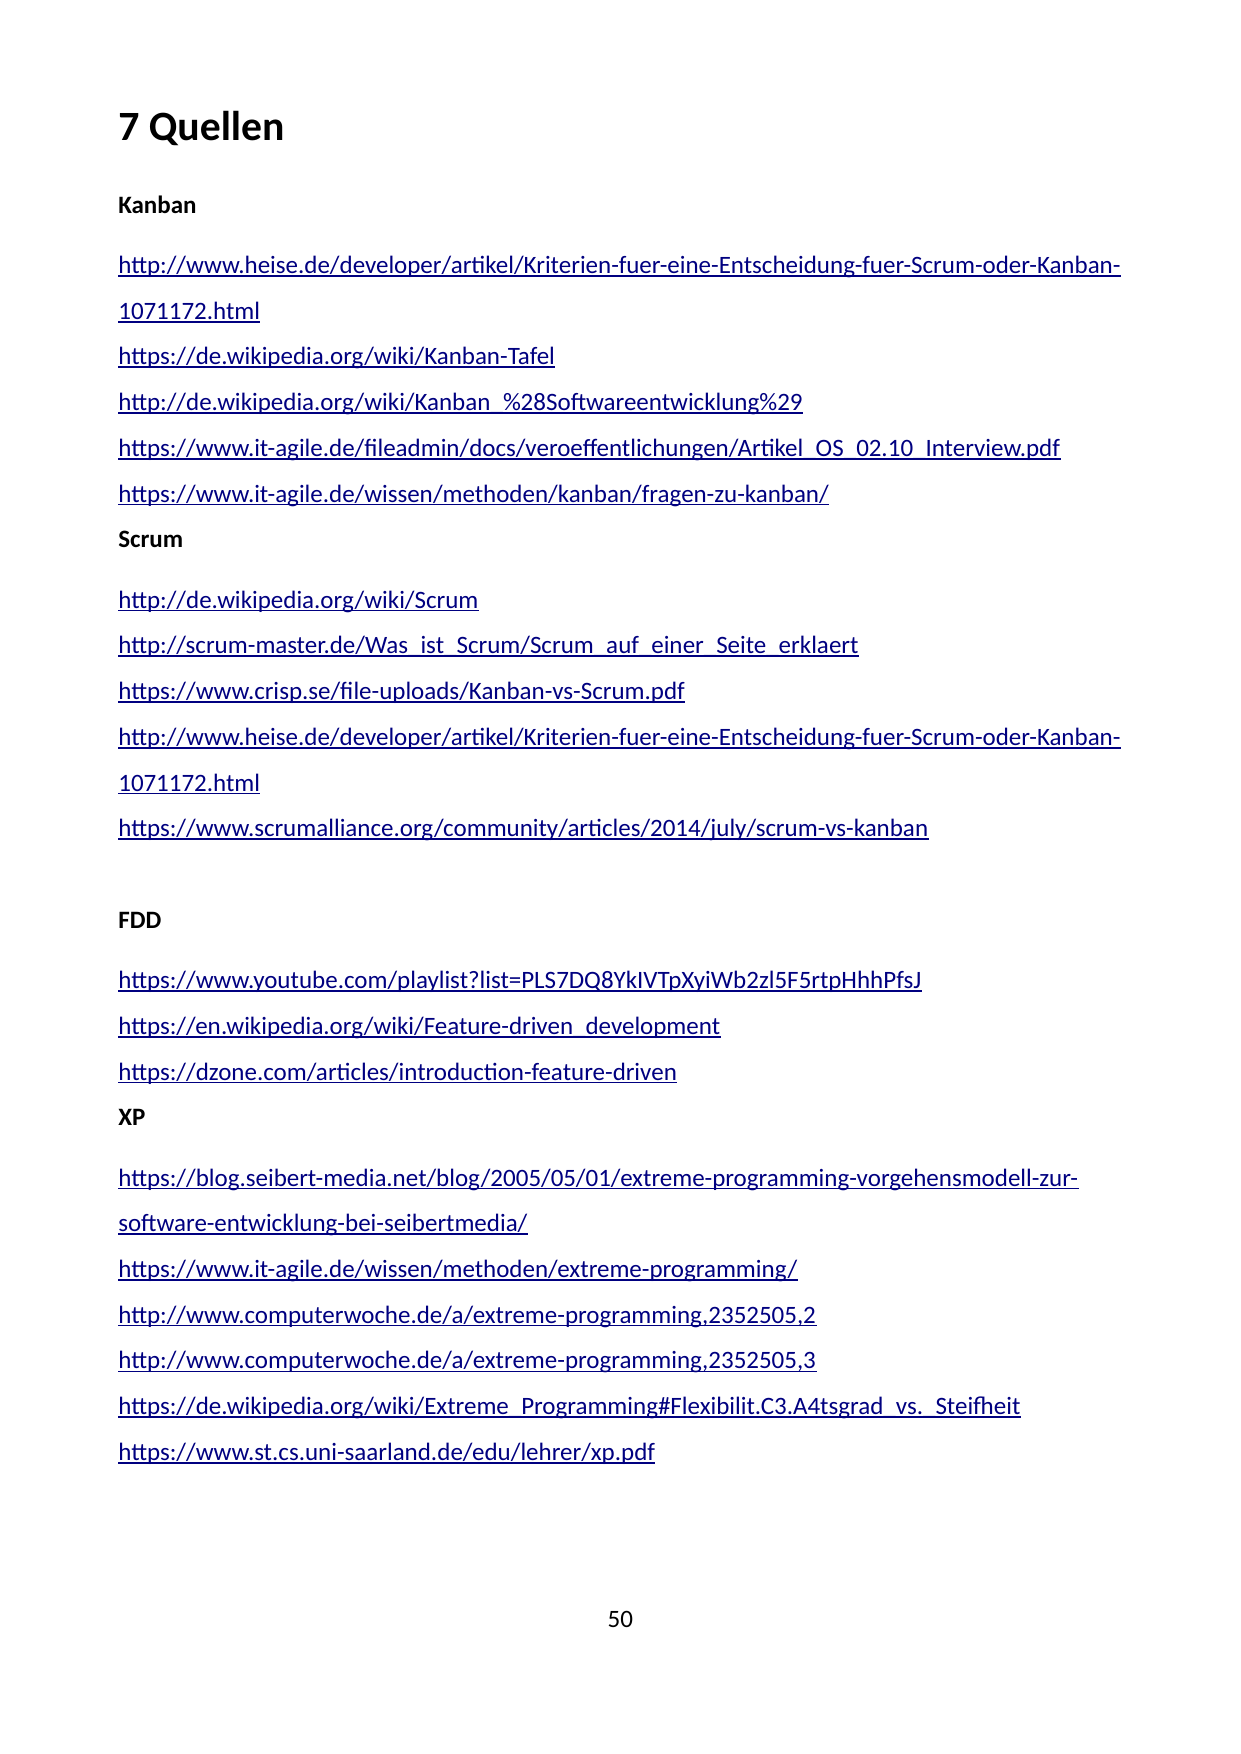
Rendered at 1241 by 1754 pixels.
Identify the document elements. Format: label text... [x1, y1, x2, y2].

text https://de.wikipedia.org/wiki/Kanban-Tafel [118, 341, 1122, 371]
text https://de.wikipedia.org/wiki/Extreme_Programming#Flexibilit.C3.A4tsgrad_vs._Steifheit [118, 1390, 1122, 1421]
text Kanban [118, 189, 1122, 219]
text http://www.computerwoche.de/a/extreme-programming,2352505,2 [118, 1299, 1122, 1329]
text http://de.wikipedia.org/wiki/Kanban_%28Softwareentwicklung%29 [118, 386, 1122, 417]
text https://www.crisp.se/file-uploads/Kanban-vs-Scrum.pdf [118, 675, 1122, 706]
text https://blog.seibert-media.net/blog/2005/05/01/extreme-programming-vorgehensmodell-zur-software-entwicklung-bei-seibertmedia/ [118, 1162, 1122, 1238]
subtitle 7 Quellen [118, 100, 1122, 151]
text https://www.scrumalliance.org/community/articles/2014/july/scrum-vs-kanban [118, 812, 1122, 843]
text https://www.st.cs.uni-saarland.de/edu/lehrer/xp.pdf [118, 1436, 1122, 1467]
text https://www.youtube.com/playlist?list=PLS7DQ8YkIVTpXyiWb2zl5F5rtpHhhPfsJ [118, 964, 1122, 995]
text https://www.it-agile.de/wissen/methoden/kanban/fragen-zu-kanban/ [118, 478, 1122, 508]
text http://www.computerwoche.de/a/extreme-programming,2352505,3 [118, 1344, 1122, 1375]
text http://www.heise.de/developer/artikel/Kriterien-fuer-eine-Entscheidung-fuer-Scrum-oder-Kanban-1071172.html [118, 721, 1122, 797]
text FDD [118, 904, 1122, 934]
text Scrum [118, 523, 1122, 554]
text http://www.heise.de/developer/artikel/Kriterien-fuer-eine-Entscheidung-fuer-Scrum-oder-Kanban-1071172.html [118, 249, 1122, 325]
text https://www.it-agile.de/fileadmin/docs/veroeffentlichungen/Artikel_OS_02.10_Interview.pdf [118, 432, 1122, 462]
text https://en.wikipedia.org/wiki/Feature-driven_development [118, 1010, 1122, 1040]
text http://scrum-master.de/Was_ist_Scrum/Scrum_auf_einer_Seite_erklaert [118, 629, 1122, 660]
text XP [118, 1101, 1122, 1132]
text http://de.wikipedia.org/wiki/Scrum [118, 584, 1122, 614]
text https://dzone.com/articles/introduction-feature-driven [118, 1056, 1122, 1086]
text https://www.it-agile.de/wissen/methoden/extreme-programming/ [118, 1253, 1122, 1284]
